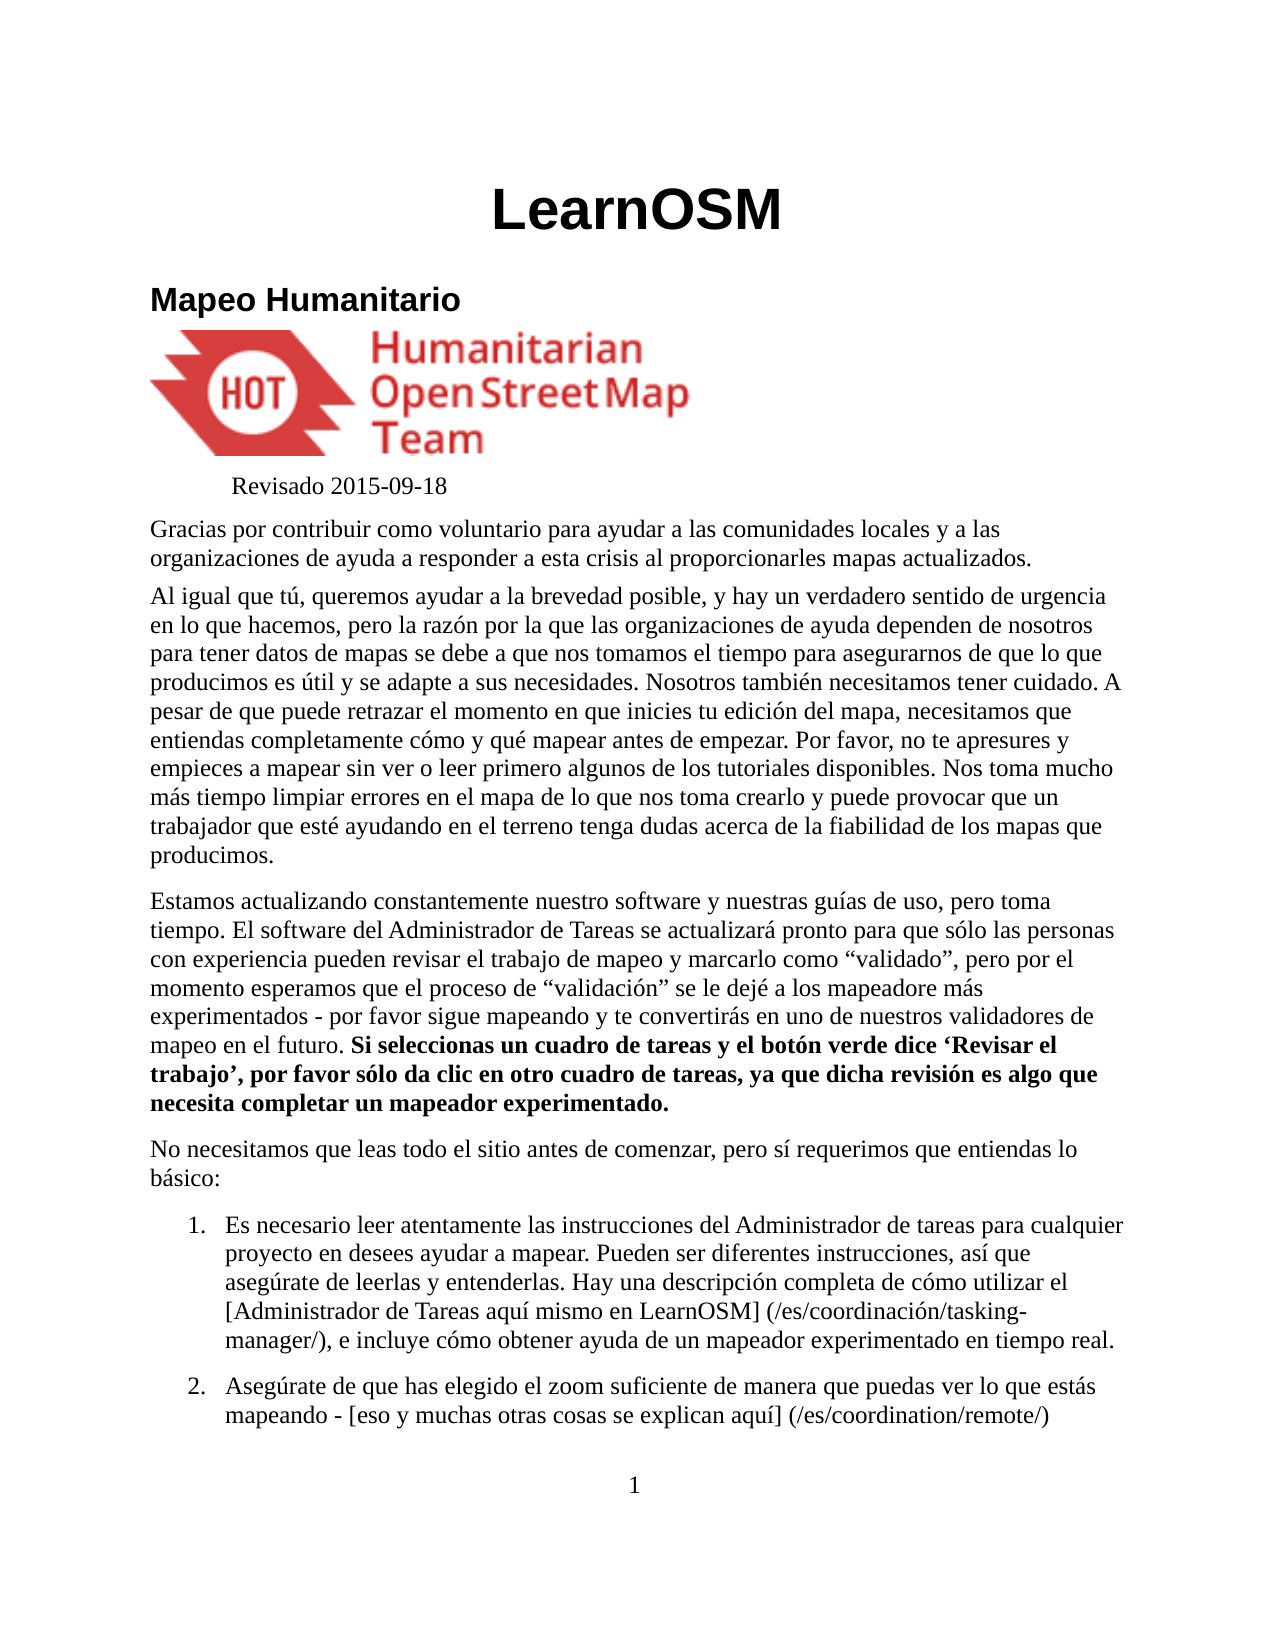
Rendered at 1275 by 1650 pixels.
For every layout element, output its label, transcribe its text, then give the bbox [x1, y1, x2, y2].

text Gracias por contribuir como voluntario para ayudar a las comunidades locales y a las organizaciones de ayuda a responder a esta crisis al proporcionarles mapas actualizados. [150, 514, 1125, 572]
subtitle Mapeo Humanitario [150, 279, 1125, 318]
text Estamos actualizando constantemente nuestro software y nuestras guías de uso, pero toma tiempo. El software del Administrador de Tareas se actualizará pronto para que sólo las personas con experiencia pueden revisar el trabajo de mapeo y marcarlo como “validado”, pero por el momento esperamos que el proceso de “validación” se le dejé a los mapeadore más experimentados - por favor sigue mapeando y te convertirás en uno de nuestros validadores de mapeo en el futuro. Si seleccionas un cuadro de tareas y el botón verde dice ‘Revisar el trabajo’, por favor sólo da clic en otro cuadro de tareas, ya que dicha revisión es algo que necesita completar un mapeador experimentado. [150, 886, 1125, 1116]
text Revisado 2015-09-18 [225, 471, 1125, 499]
picture [150, 330, 690, 456]
text Al igual que tú, queremos ayudar a la brevedad posible, y hay un verdadero sentido de urgencia en lo que hacemos, pero la razón por la que las organizaciones de ayuda dependen de nosotros para tener datos de mapas se debe a que nos tomamos el tiempo para asegurarnos de que lo que producimos es útil y se adapte a sus necesidades. Nosotros también necesitamos tener cuidado. A pesar de que puede retrazar el momento en que inicies tu edición del mapa, necesitamos que entiendas completamente cómo y qué mapear antes de empezar. Por favor, no te apresures y empieces a mapear sin ver o leer primero algunos de los tutoriales disponibles. Nos toma mucho más tiempo limpiar errores en el mapa de lo que nos toma crearlo y puede provocar que un trabajador que esté ayudando en el terreno tenga dudas acerca de la fiabilidad de los mapas que producimos. [150, 581, 1125, 868]
text No necesitamos que leas todo el sitio antes de comenzar, pero sí requerimos que entiendas lo básico: [150, 1134, 1125, 1192]
title LearnOSM [150, 175, 1125, 242]
list Es necesario leer atentamente las instrucciones del Administrador de tareas para cualquier proyecto en desees ayudar a mapear. Pueden ser diferentes instrucciones, así que asegúrate de leerlas y entenderlas. Hay una descripción completa de cómo utilizar el [Administrador de Tareas aquí mismo en LearnOSM] (/es/coordinación/tasking-manager/), e incluye cómo obtener ayuda de un mapeador experimentado en tiempo real. [187, 1210, 1125, 1353]
list Asegúrate de que has elegido el zoom suficiente de manera que puedas ver lo que estás mapeando - [eso y muchas otras cosas se explican aquí] (/es/coordination/remote/) [187, 1371, 1125, 1429]
